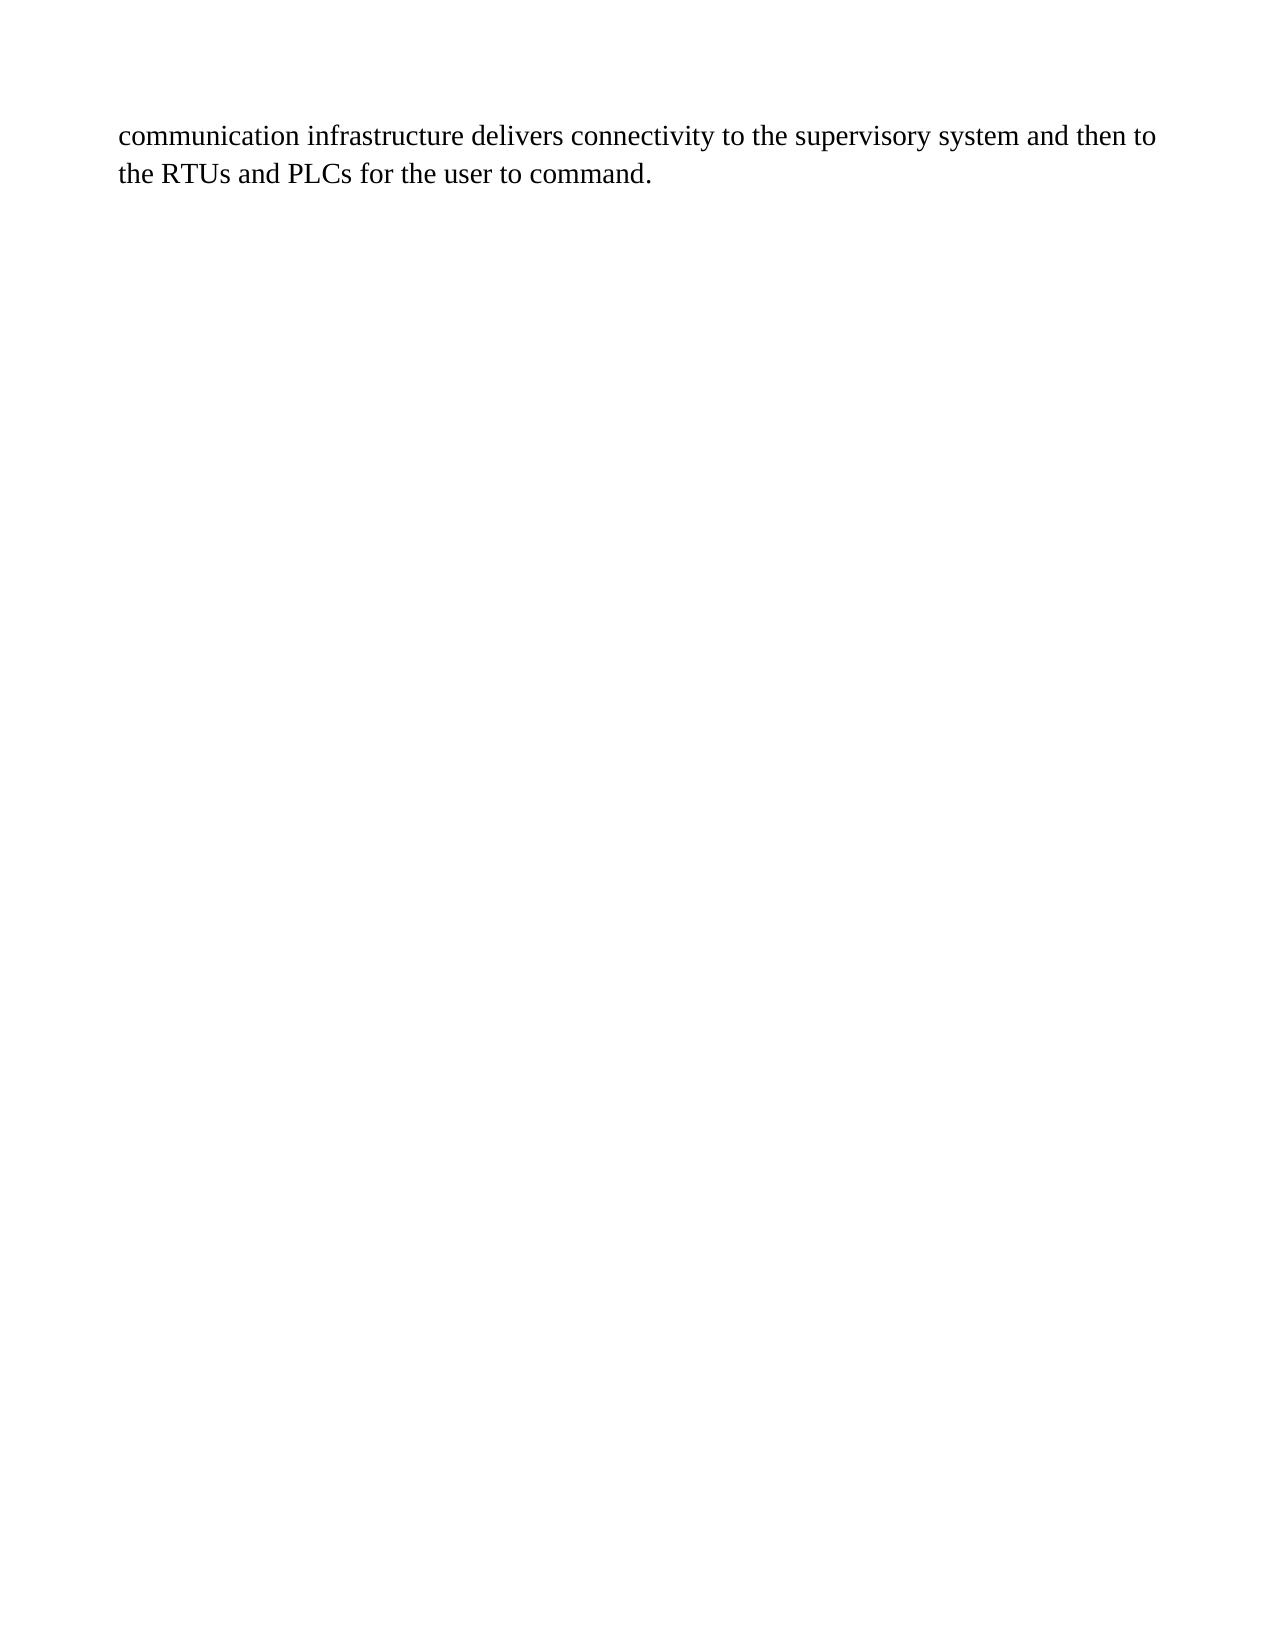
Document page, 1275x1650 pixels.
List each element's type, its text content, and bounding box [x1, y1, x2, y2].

text communication infrastructure delivers connectivity to the supervisory system and then to the RTUs and PLCs for the user to command. [118, 118, 1157, 190]
